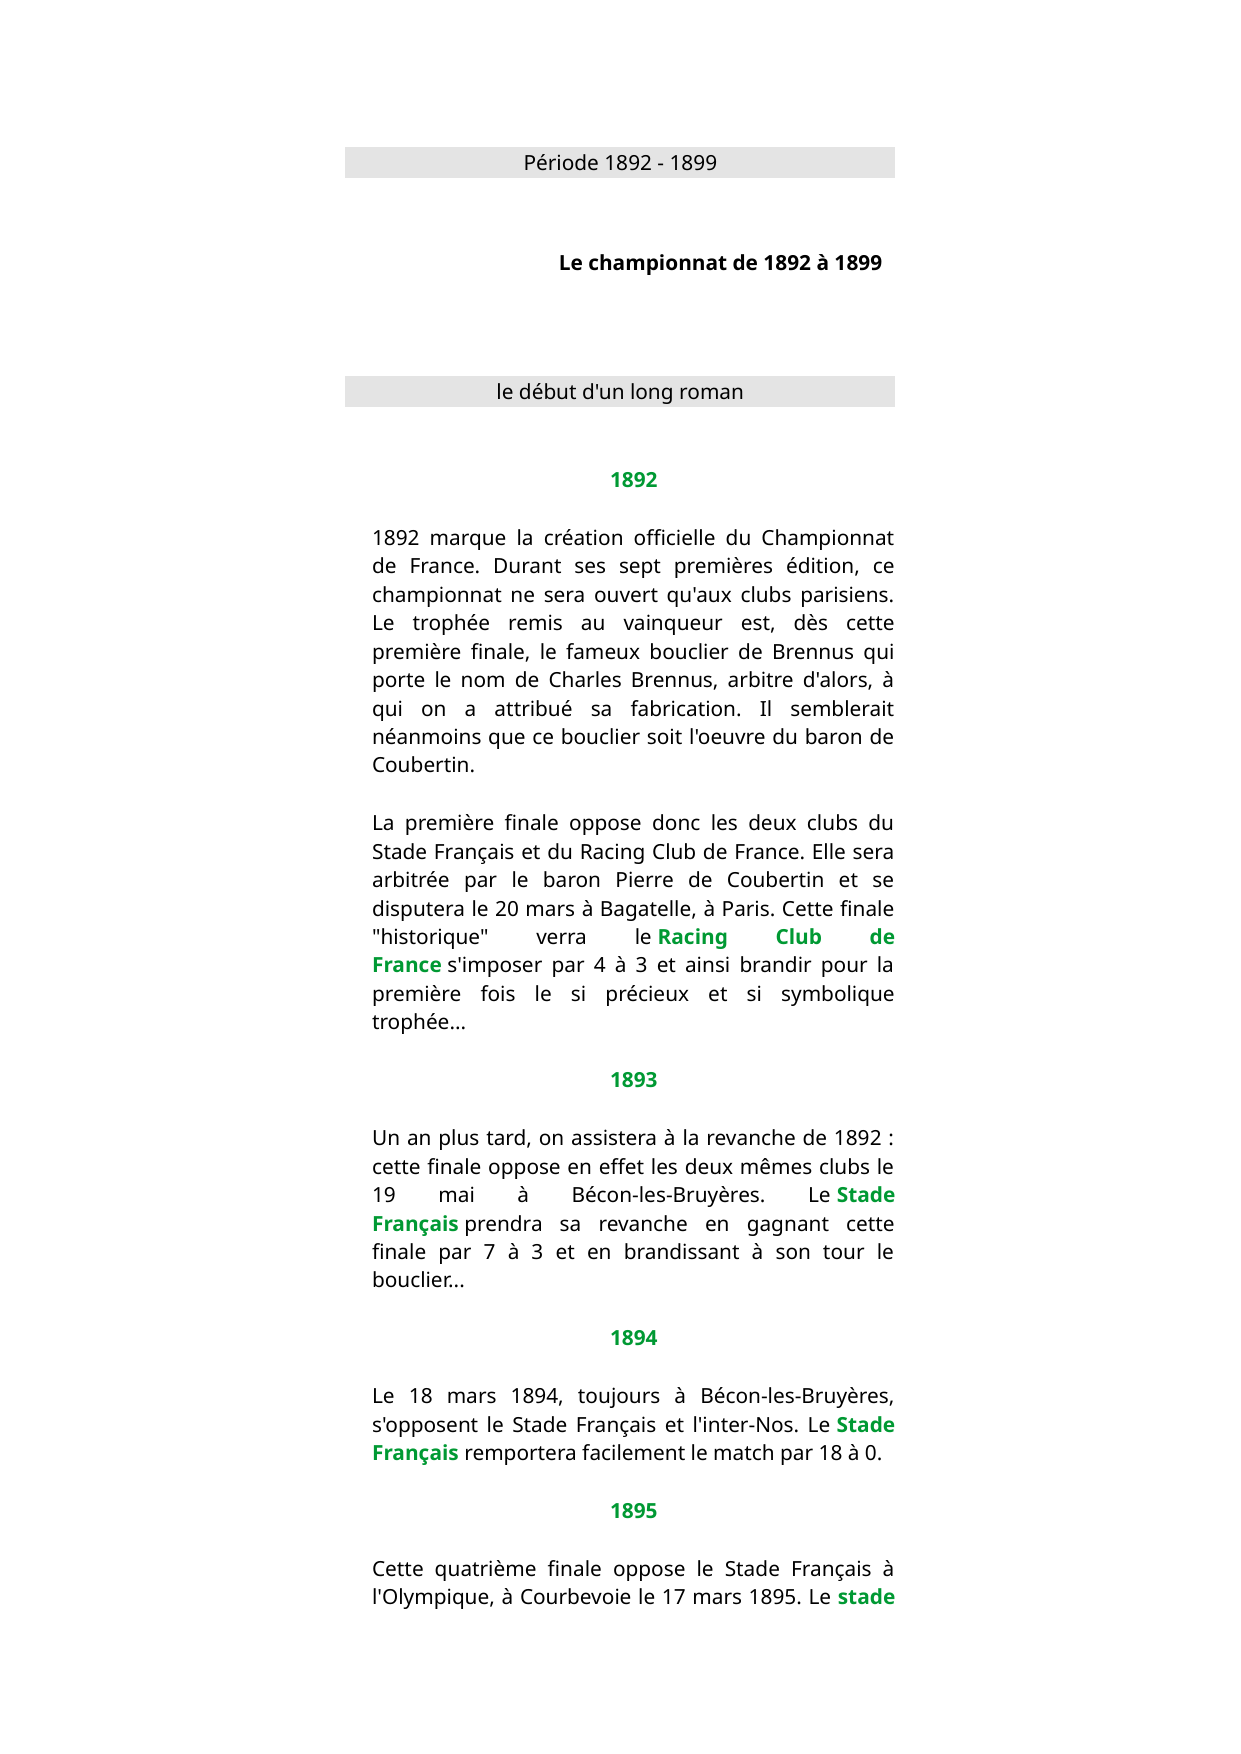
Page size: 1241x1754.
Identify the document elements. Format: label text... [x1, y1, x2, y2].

table_cell [345, 407, 372, 1611]
table_header le début d'un long roman [345, 376, 895, 407]
table_cell 1892 1892 marque la création officielle du Championnat de France. Durant ses sept premières édition, ce championnat ne sera ouvert qu'aux clubs parisiens. Le trophée remis au vainqueur est, dès cette première finale, le fameux bouclier de Brennus qui porte le nom de Charles Brennus, arbitre d'alors, à qui on a attribué sa fabrication. Il semblerait néanmoins que ce bouclier soit l'oeuvre du baron de Coubertin. La première finale oppose donc les deux clubs du Stade Français et du Racing Club de France. Elle sera arbitrée par le baron Pierre de Coubertin et se disputera le 20 mars à Bagatelle, à Paris. Cette finale "historique" verra le Racing Club de France s'imposer par 4 à 3 et ainsi brandir pour la première fois le si précieux et si symbolique trophée... 1893 Un an plus tard, on assistera à la revanche de 1892 : cette finale oppose en effet les deux mêmes clubs le 19 mai à Bécon-les-Bruyères. Le Stade Français prendra sa revanche en gagnant cette finale par 7 à 3 et en brandissant à son tour le bouclier... 1894 Le 18 mars 1894, toujours à Bécon-les-Bruyères, s'opposent le Stade Français et l'inter-Nos. Le Stade Français remportera facilement le match par 18 à 0. 1895 Cette quatrième finale oppose le Stade Français à l'Olympique, à Courbevoie le 17 mars 1895. Le stade [372, 407, 895, 1611]
table_header Période 1892 - 1899 [345, 147, 895, 178]
table_cell [345, 178, 546, 376]
table_cell Le championnat de 1892 à 1899 [546, 178, 895, 376]
